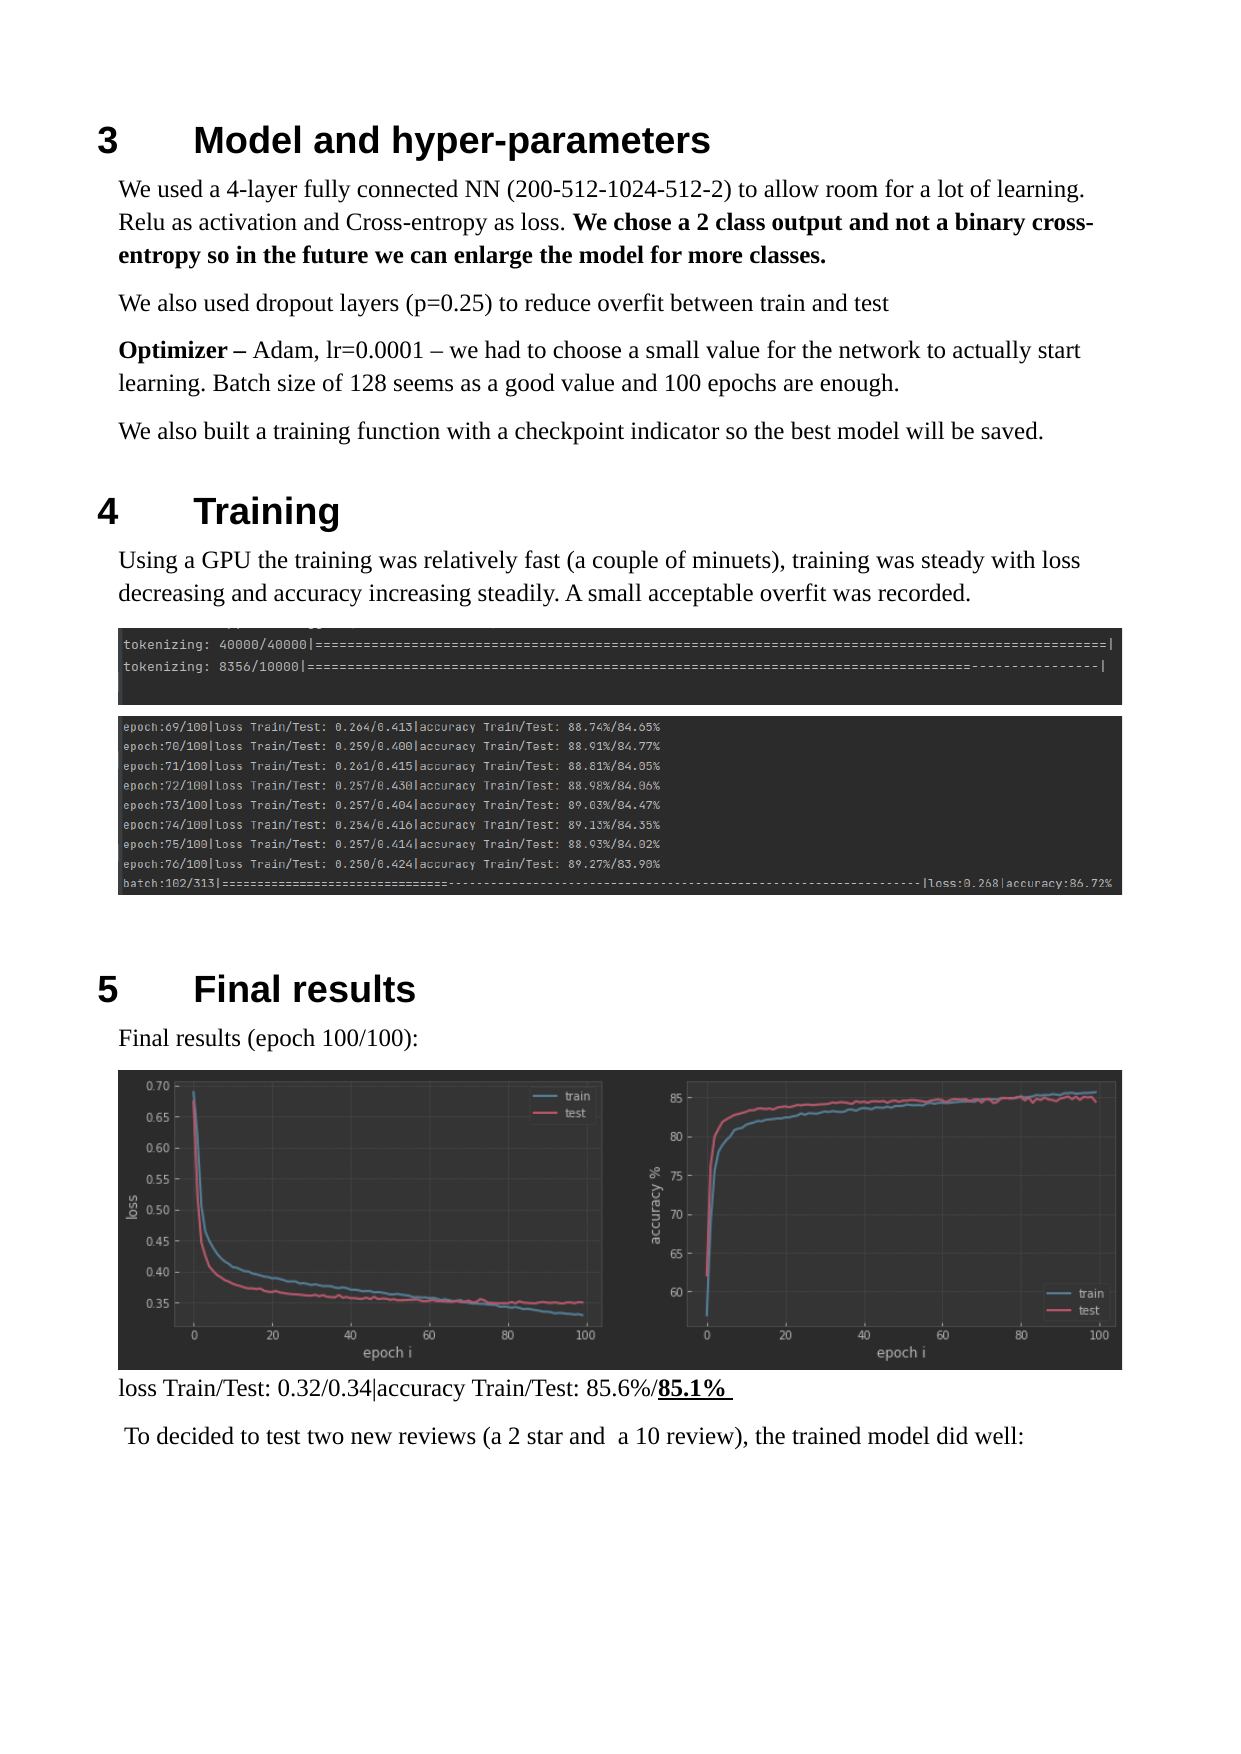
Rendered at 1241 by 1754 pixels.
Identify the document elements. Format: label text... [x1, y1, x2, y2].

picture [118, 628, 1123, 705]
text We also built a training function with a checkpoint indicator so the best model will be saved. [118, 416, 1122, 445]
subtitle Final results [118, 967, 1122, 1010]
picture [118, 1070, 1123, 1370]
text Final results (epoch 100/100): [118, 1023, 1122, 1052]
text Optimizer – Adam, lr=0.0001 – we had to choose a small value for the network to actually start learning. Batch size of 128 seems as a good value and 100 epochs are enough. [118, 336, 1122, 397]
text We also used dropout layers (p=0.25) to reduce overfit between train and test [118, 288, 1122, 317]
text Using a GPU the training was relatively fast (a couple of minuets), training was steady with loss decreasing and accuracy increasing steadily. A small acceptable overfit was recorded. [118, 545, 1122, 607]
subtitle Model and hyper-parameters [118, 118, 1122, 162]
picture [118, 716, 1123, 895]
text loss Train/Test: 0.32/0.34|accuracy Train/Test: 85.6%/85.1% [118, 1370, 1122, 1402]
text We used a 4-layer fully connected NN (200-512-1024-512-2) to allow room for a lot of learning. Relu as activation and Cross-entropy as loss. We chose a 2 class output and not a binary cross-entropy so in the future we can enlarge the model for more classes. [118, 174, 1122, 269]
subtitle Training [118, 489, 1122, 532]
text To decided to test two new reviews (a 2 star and a 10 review), the trained model did well: [118, 1421, 1122, 1450]
